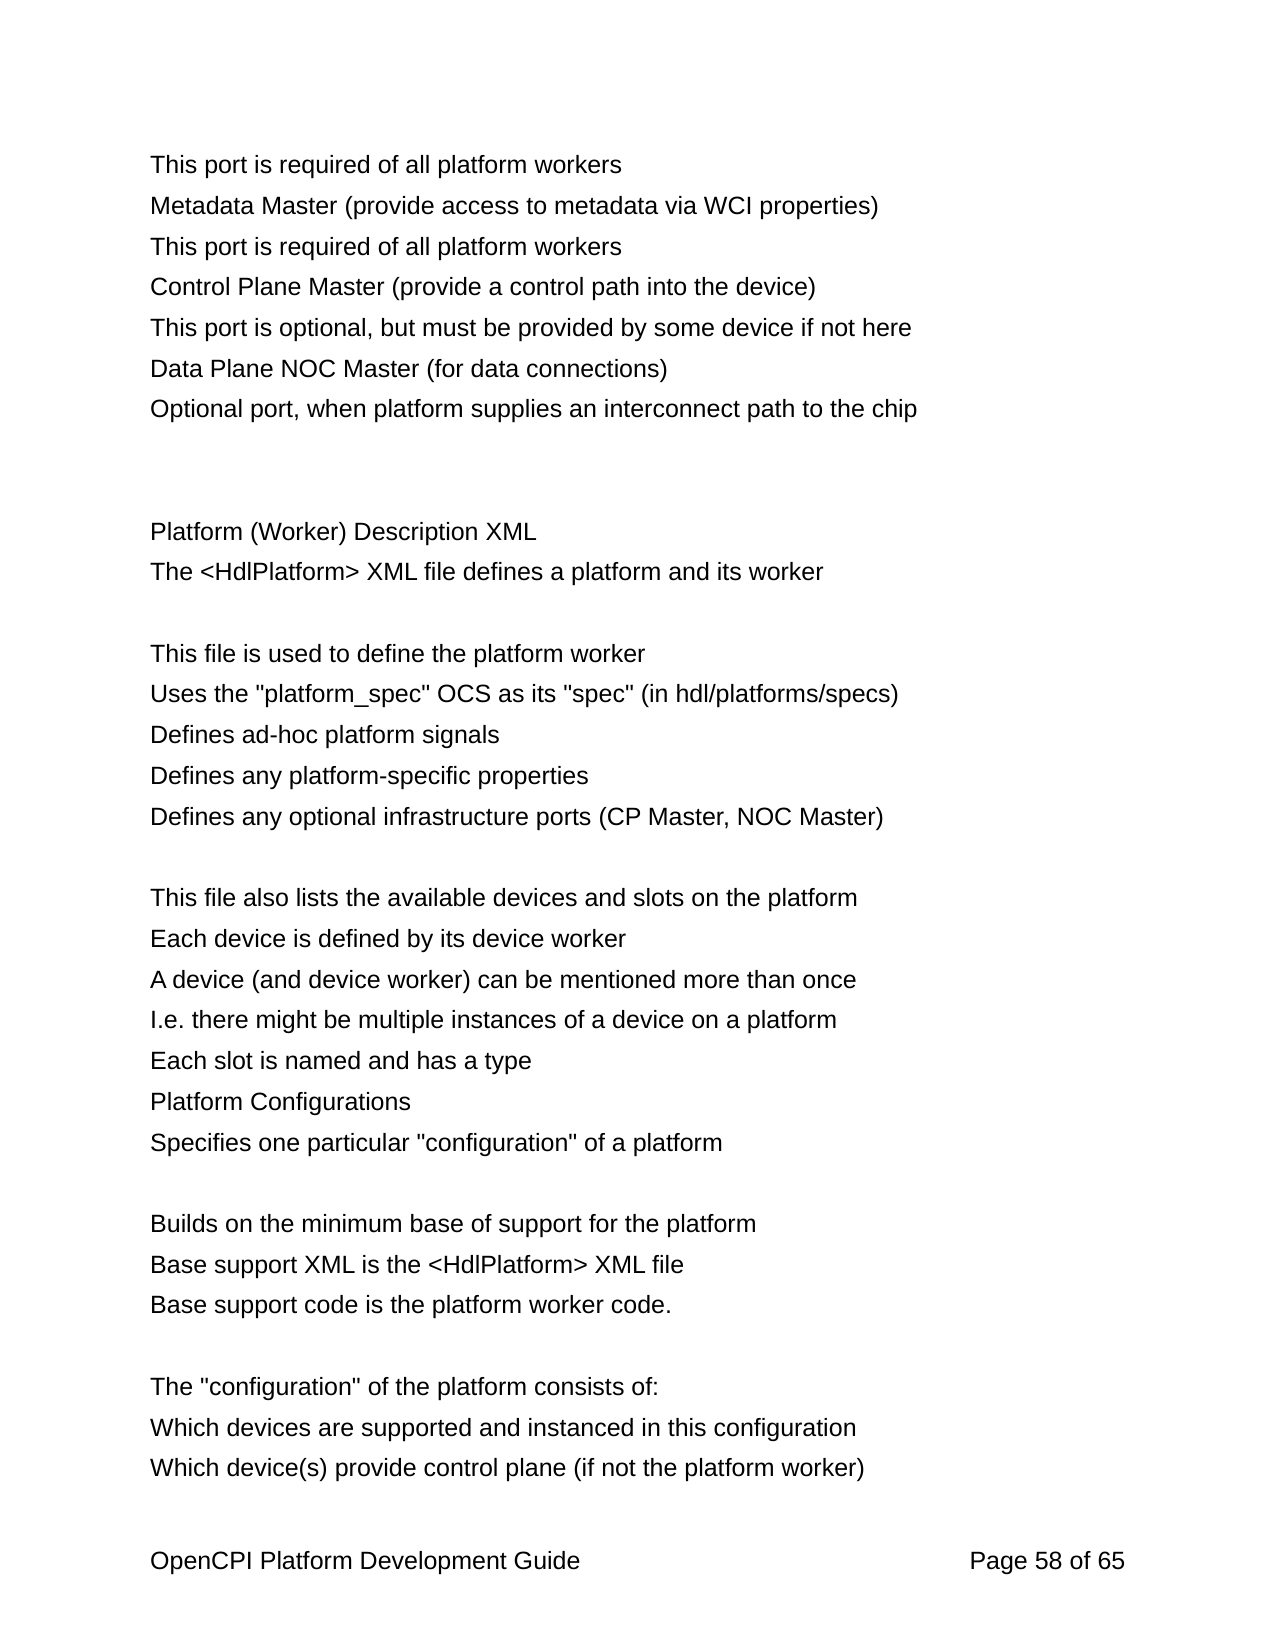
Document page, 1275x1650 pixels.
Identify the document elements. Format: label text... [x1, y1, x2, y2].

text Defines any platform-specific properties [150, 761, 1125, 790]
text Base support code is the platform worker code. [150, 1290, 1125, 1319]
text I.e. there might be multiple instances of a device on a platform [150, 1005, 1125, 1034]
text Platform (Worker) Description XML [150, 517, 1125, 545]
text Metadata Master (provide access to metadata via WCI properties) [150, 191, 1125, 219]
text Specifies one particular "configuration" of a platform [150, 1127, 1125, 1156]
text Which devices are supported and instanced in this configuration [150, 1413, 1125, 1441]
text Each slot is named and has a type [150, 1046, 1125, 1075]
text Uses the "platform_spec" OCS as its "spec" (in hdl/platforms/specs) [150, 679, 1125, 708]
text The "configuration" of the platform consists of: [150, 1372, 1125, 1401]
text This port is optional, but must be provided by some device if not here [150, 313, 1125, 342]
text Defines any optional infrastructure ports (CP Master, NOC Master) [150, 802, 1125, 830]
text Which device(s) provide control plane (if not the platform worker) [150, 1453, 1125, 1482]
text Defines ad-hoc platform signals [150, 720, 1125, 749]
text Control Plane Master (provide a control path into the device) [150, 272, 1125, 301]
text Base support XML is the <HdlPlatform> XML file [150, 1250, 1125, 1278]
text Optional port, when platform supplies an interconnect path to the chip [150, 394, 1125, 423]
text This port is required of all platform workers [150, 231, 1125, 260]
text Each device is defined by its device worker [150, 924, 1125, 953]
text Builds on the minimum base of support for the platform [150, 1209, 1125, 1238]
text Data Plane NOC Master (for data connections) [150, 354, 1125, 382]
text This file also lists the available devices and slots on the platform [150, 883, 1125, 912]
text A device (and device worker) can be mentioned more than once [150, 964, 1125, 993]
text This file is used to define the platform worker [150, 639, 1125, 667]
text The <HdlPlatform> XML file defines a platform and its worker [150, 557, 1125, 586]
text This port is required of all platform workers [150, 150, 1125, 179]
text Platform Configurations [150, 1087, 1125, 1116]
